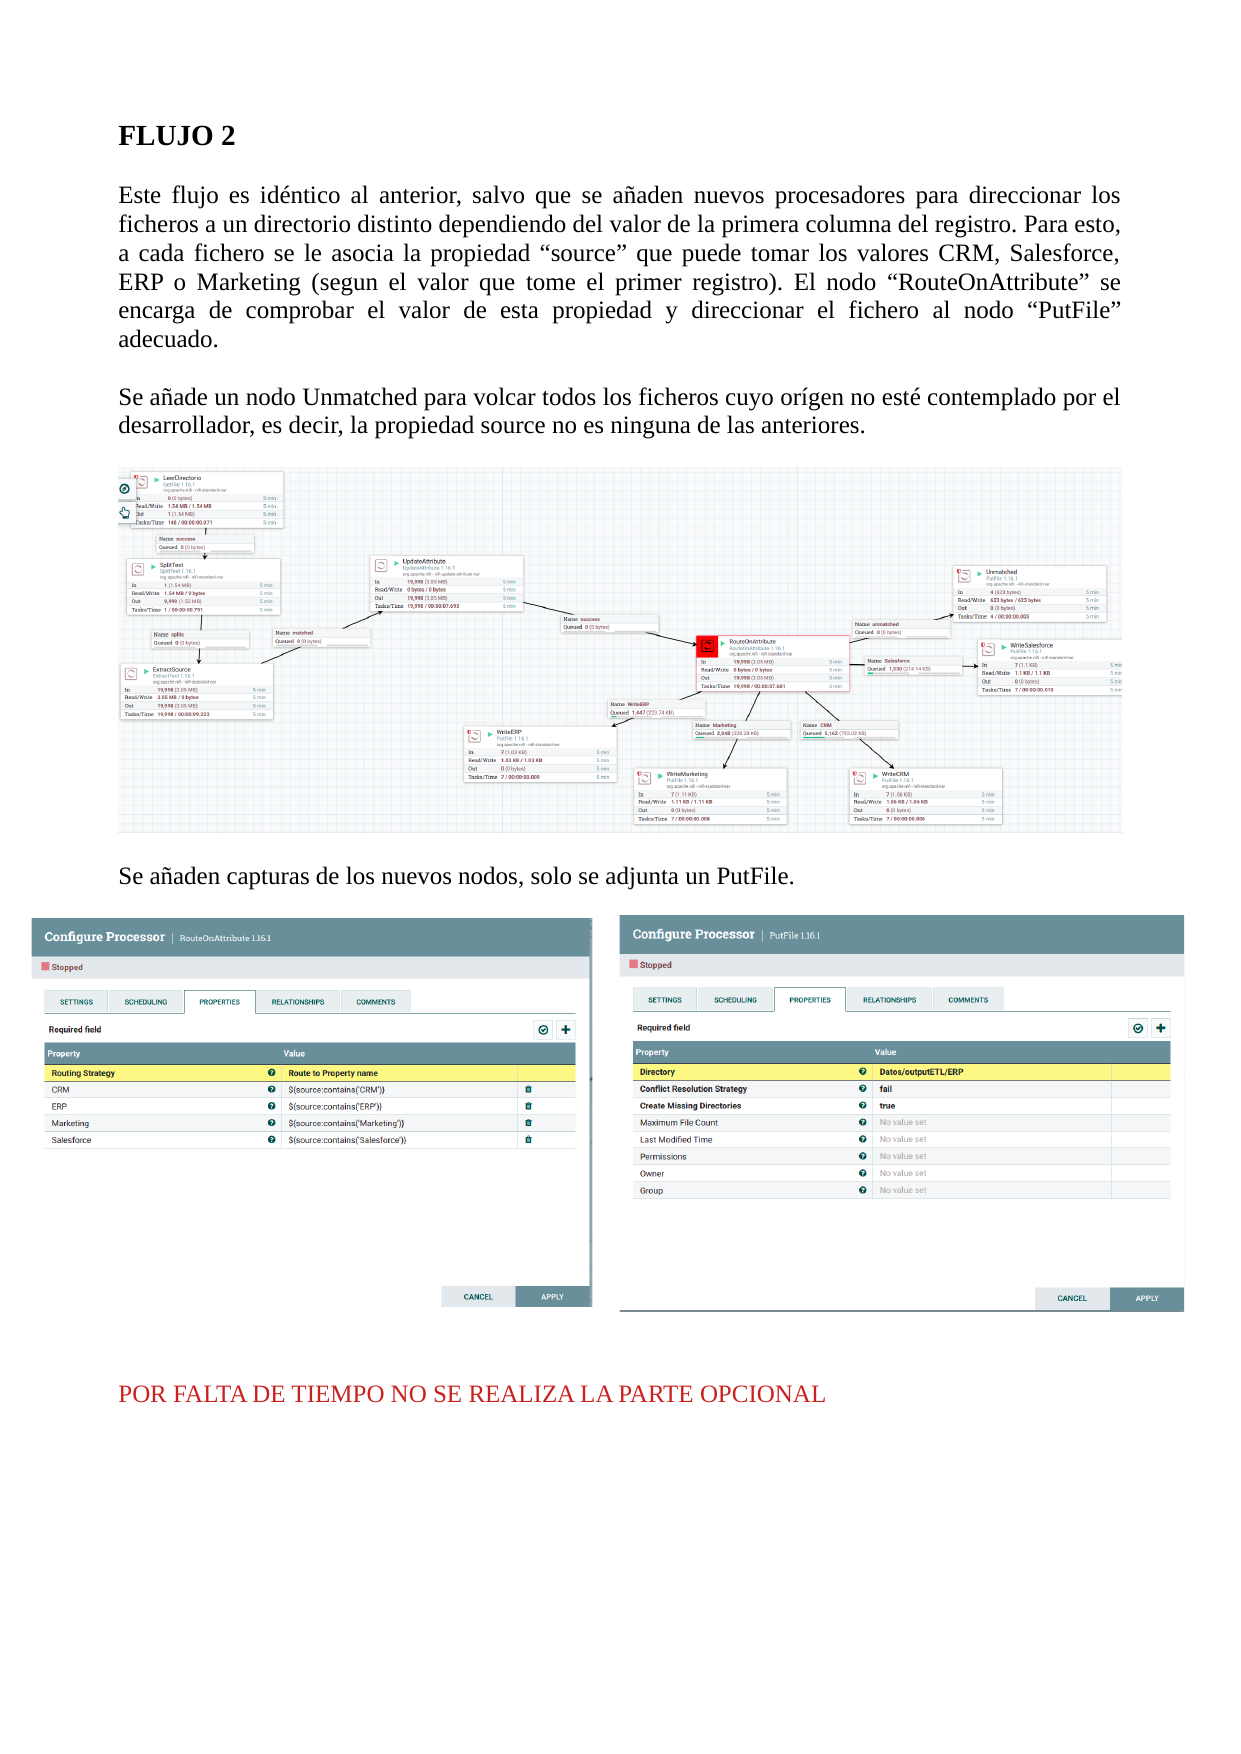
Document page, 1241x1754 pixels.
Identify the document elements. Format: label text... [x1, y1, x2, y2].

text POR FALTA DE TIEMPO NO SE REALIZA LA PARTE OPCIONAL [118, 1379, 1122, 1407]
text Se añaden capturas de los nuevos nodos, solo se adjunta un PutFile. [118, 861, 1122, 890]
text FLUJO 2 [118, 118, 1122, 152]
picture [31, 918, 593, 1307]
text Se añade un nodo Unmatched para volcar todos los ficheros cuyo orígen no esté contemplado por el desarrollador, es decir, la propiedad source no es ninguna de las anteriores. [118, 382, 1122, 439]
picture [619, 915, 1185, 1312]
text Este flujo es idéntico al anterior, salvo que se añaden nuevos procesadores para direccionar los ficheros a un directorio distinto dependiendo del valor de la primera columna del registro. Para esto, a cada fichero se le asocia la propiedad “source” que puede tomar los valores CRM, Salesforce, ERP o Marketing (segun el valor que tome el primer registro). El nodo “RouteOnAttribute” se encarga de comprobar el valor de esta propiedad y direccionar el fichero al nodo “PutFile” adecuado. [118, 180, 1122, 353]
picture [118, 467, 1123, 833]
